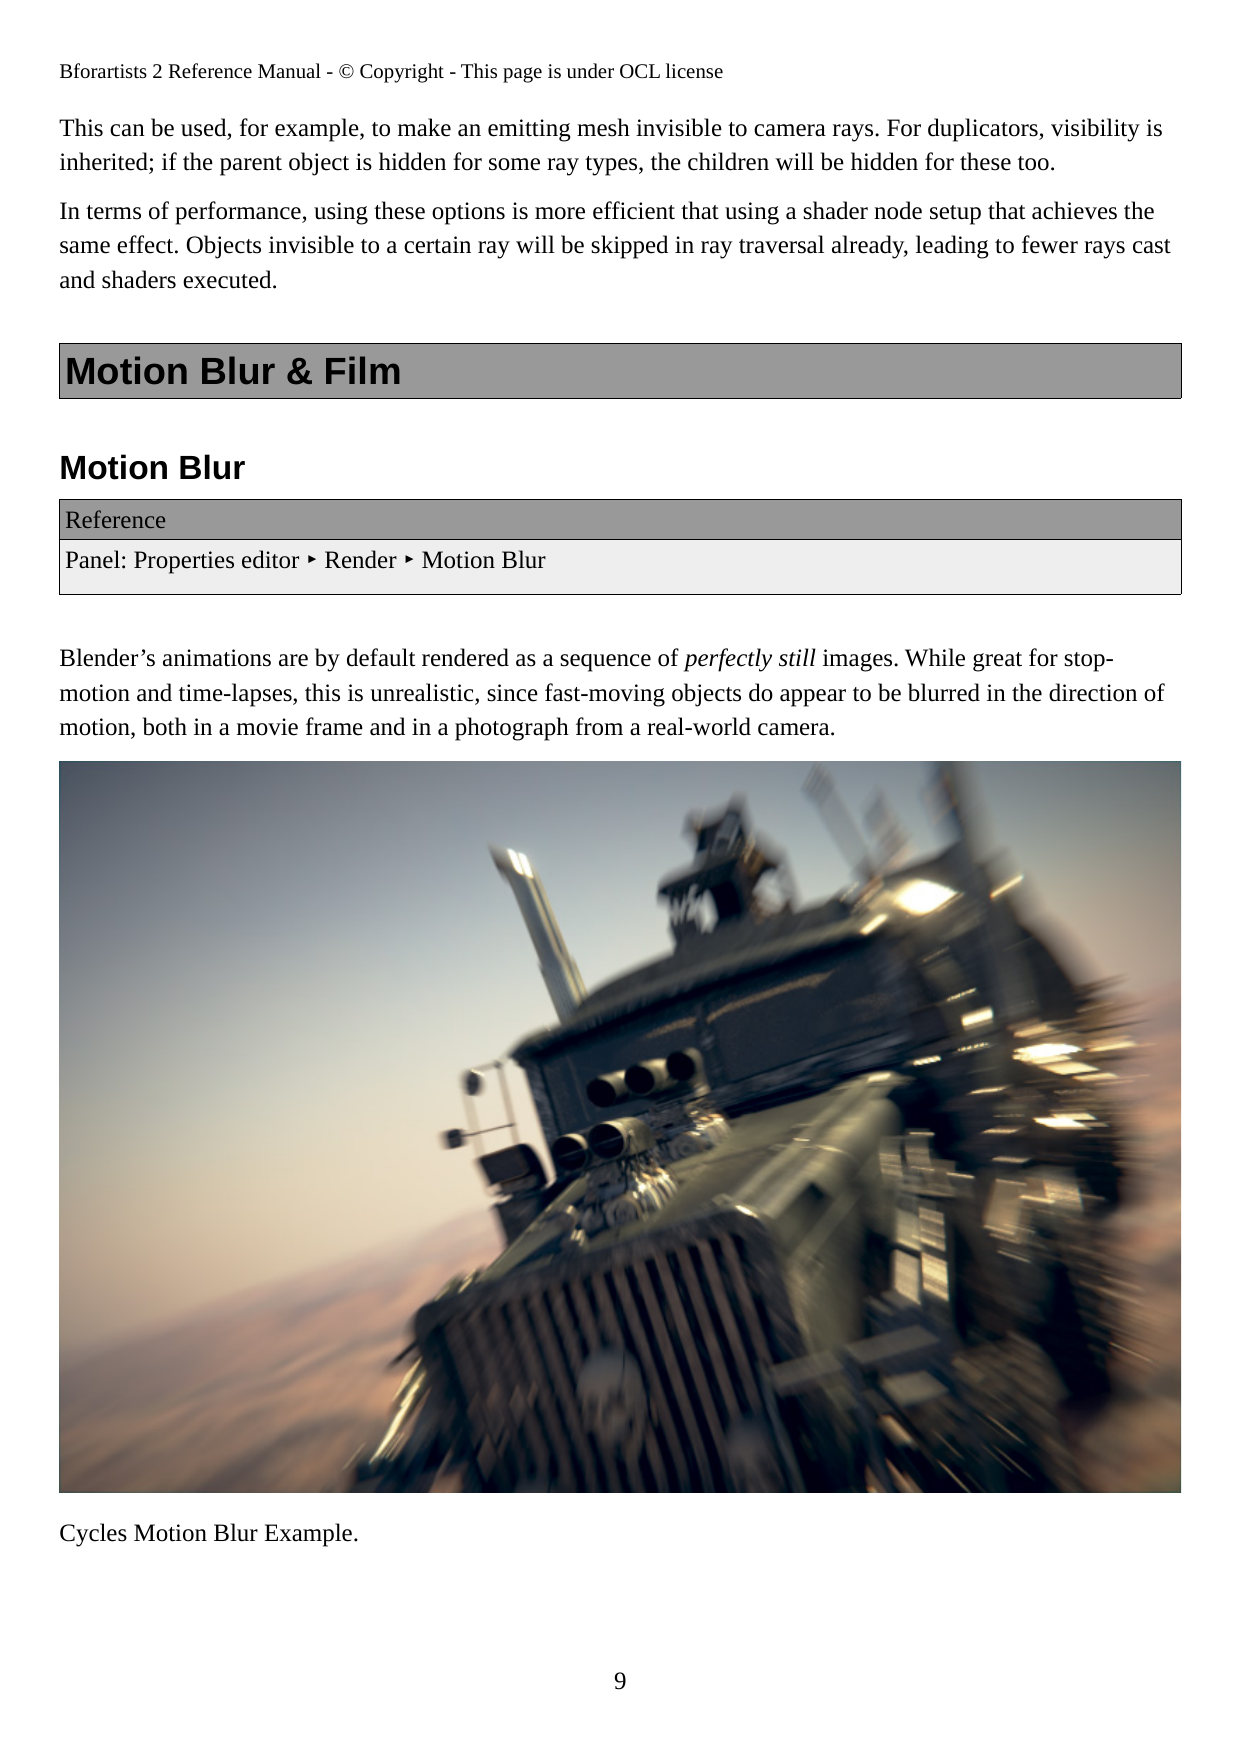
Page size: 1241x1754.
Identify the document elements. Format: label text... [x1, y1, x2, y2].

text This can be used, for example, to make an emitting mesh invisible to camera rays. For duplicators, visibility is inherited; if the parent object is hidden for some ray types, the children will be hidden for these too. [59, 113, 1181, 176]
subtitle Motion Blur [59, 448, 1181, 486]
table_header Reference [60, 500, 1181, 539]
table_header Motion Blur & Film [60, 344, 1181, 398]
table_cell Panel: Properties editor ‣ Render ‣ Motion Blur [60, 540, 1181, 594]
text In terms of performance, using these options is more efficient that using a shader node setup that achieves the same effect. Objects invisible to a certain ray will be skipped in ray traversal already, leading to fewer rays cast and shaders executed. [59, 196, 1181, 294]
picture [59, 761, 1182, 1493]
text Blender’s animations are by default rendered as a sequence of perfectly still images. While great for stop-motion and time-lapses, this is unrealistic, since fast-moving objects do appear to be blurred in the direction of motion, both in a movie frame and in a photograph from a real-world camera. [59, 643, 1181, 741]
text Cycles Motion Blur Example. [59, 1518, 1181, 1547]
